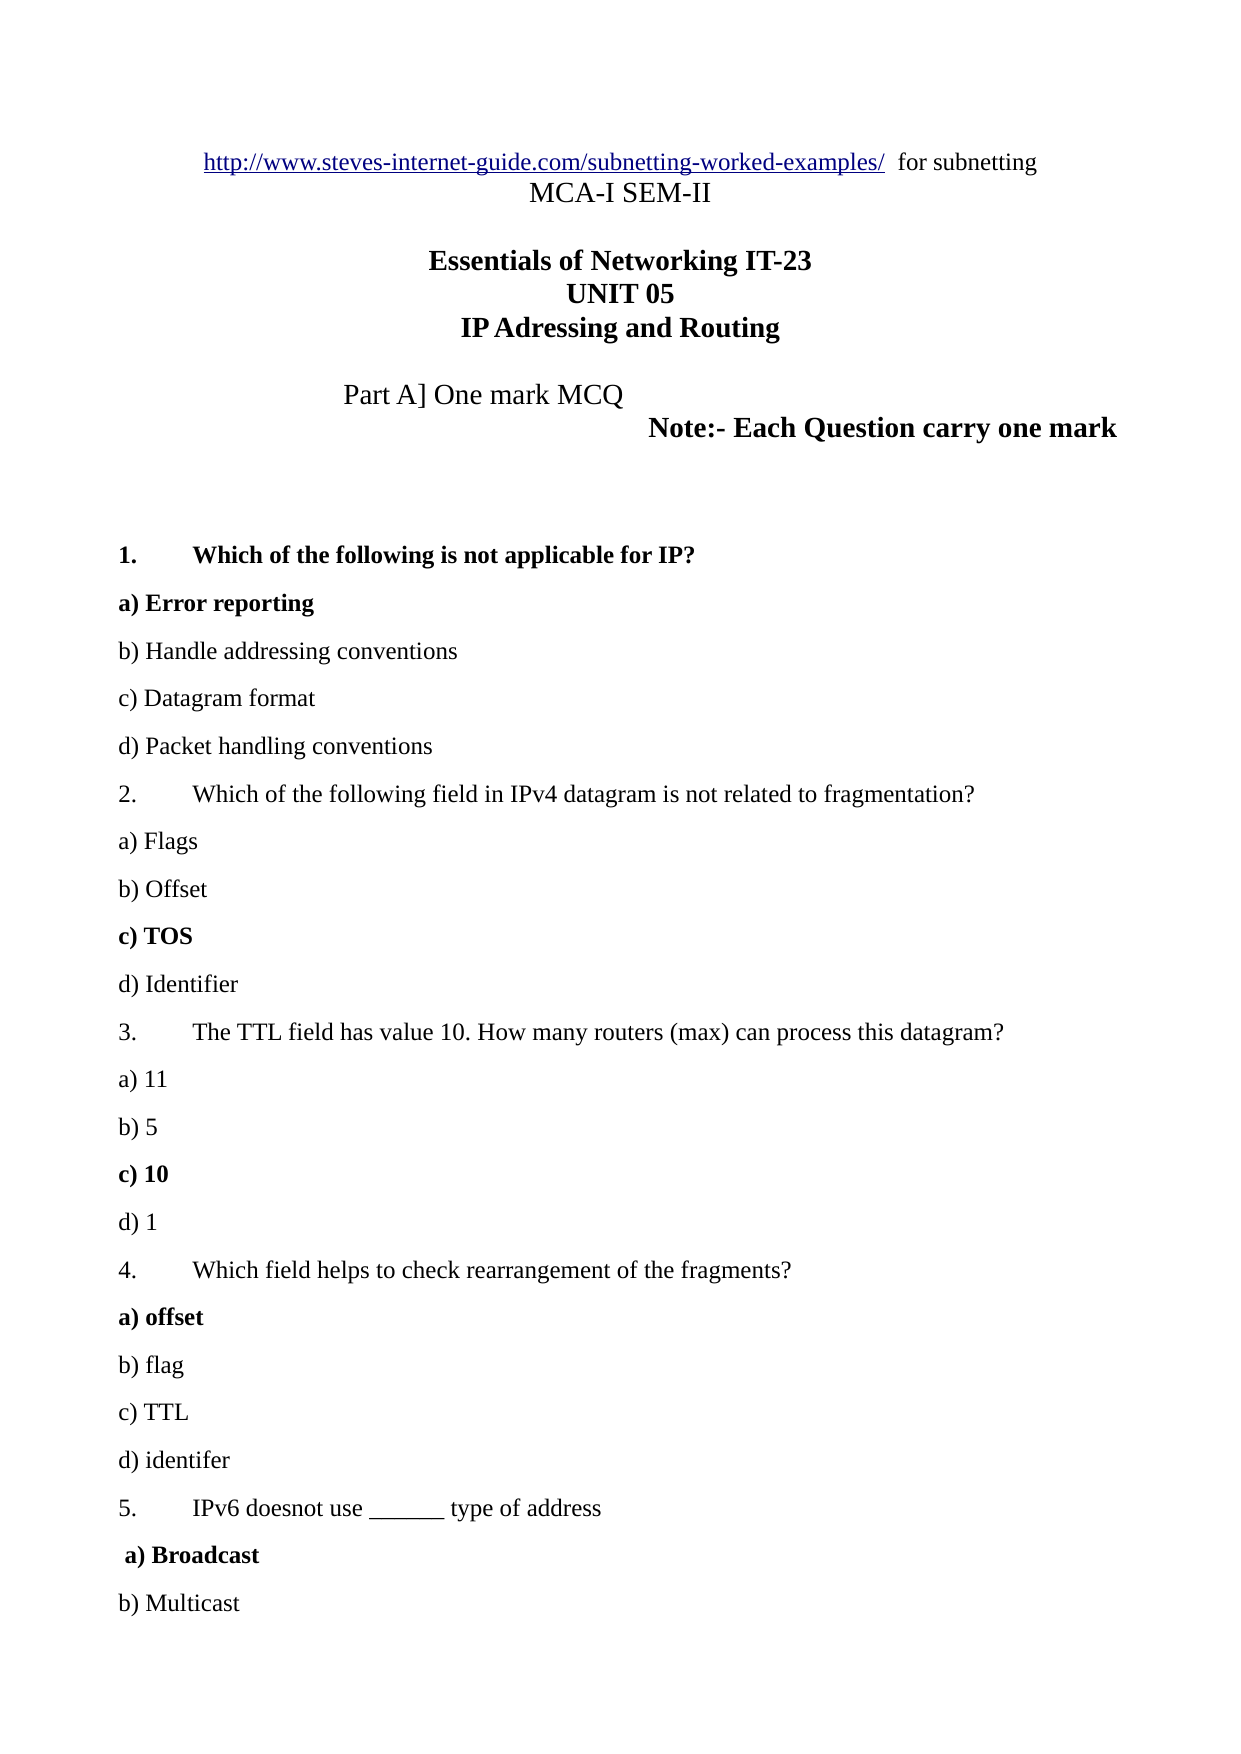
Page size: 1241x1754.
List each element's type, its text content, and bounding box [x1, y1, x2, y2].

text b) flag [118, 1350, 1122, 1379]
text 3. The TTL field has value 10. How many routers (max) can process this datagram? [118, 1017, 1122, 1045]
text UNIT 05 [118, 276, 1122, 310]
text 1. Which of the following is not applicable for IP? [118, 541, 1122, 569]
text a) Error reporting [118, 588, 1122, 617]
text d) Identifier [118, 969, 1122, 998]
text Part A] One mark MCQ [268, 377, 1122, 410]
text c) Datagram format [118, 683, 1122, 712]
text a) offset [118, 1302, 1122, 1331]
text a) 11 [118, 1064, 1122, 1093]
text IP Adressing and Routing [118, 310, 1122, 343]
text b) Handle addressing conventions [118, 636, 1122, 664]
text d) identifer [118, 1445, 1122, 1474]
text b) Offset [118, 874, 1122, 903]
text MCA-I SEM-II [118, 176, 1122, 209]
text 5. IPv6 doesnot use ______ type of address [118, 1493, 1122, 1521]
text c) TOS [118, 921, 1122, 950]
text Essentials of Networking IT-23 [118, 243, 1122, 276]
text c) 10 [118, 1159, 1122, 1188]
text c) TTL [118, 1397, 1122, 1426]
text b) Multicast [118, 1588, 1122, 1617]
text d) Packet handling conventions [118, 731, 1122, 760]
text http://www.steves-internet-guide.com/subnetting-worked-examples/ for subnetting [118, 147, 1122, 176]
text 4. Which field helps to check rearrangement of the fragments? [118, 1255, 1122, 1283]
text a) Flags [118, 826, 1122, 855]
text b) 5 [118, 1112, 1122, 1141]
text d) 1 [118, 1207, 1122, 1236]
text a) Broadcast [118, 1540, 1122, 1569]
text Note:- Each Question carry one mark [643, 410, 1122, 444]
text 2. Which of the following field in IPv4 datagram is not related to fragmentation? [118, 779, 1122, 807]
